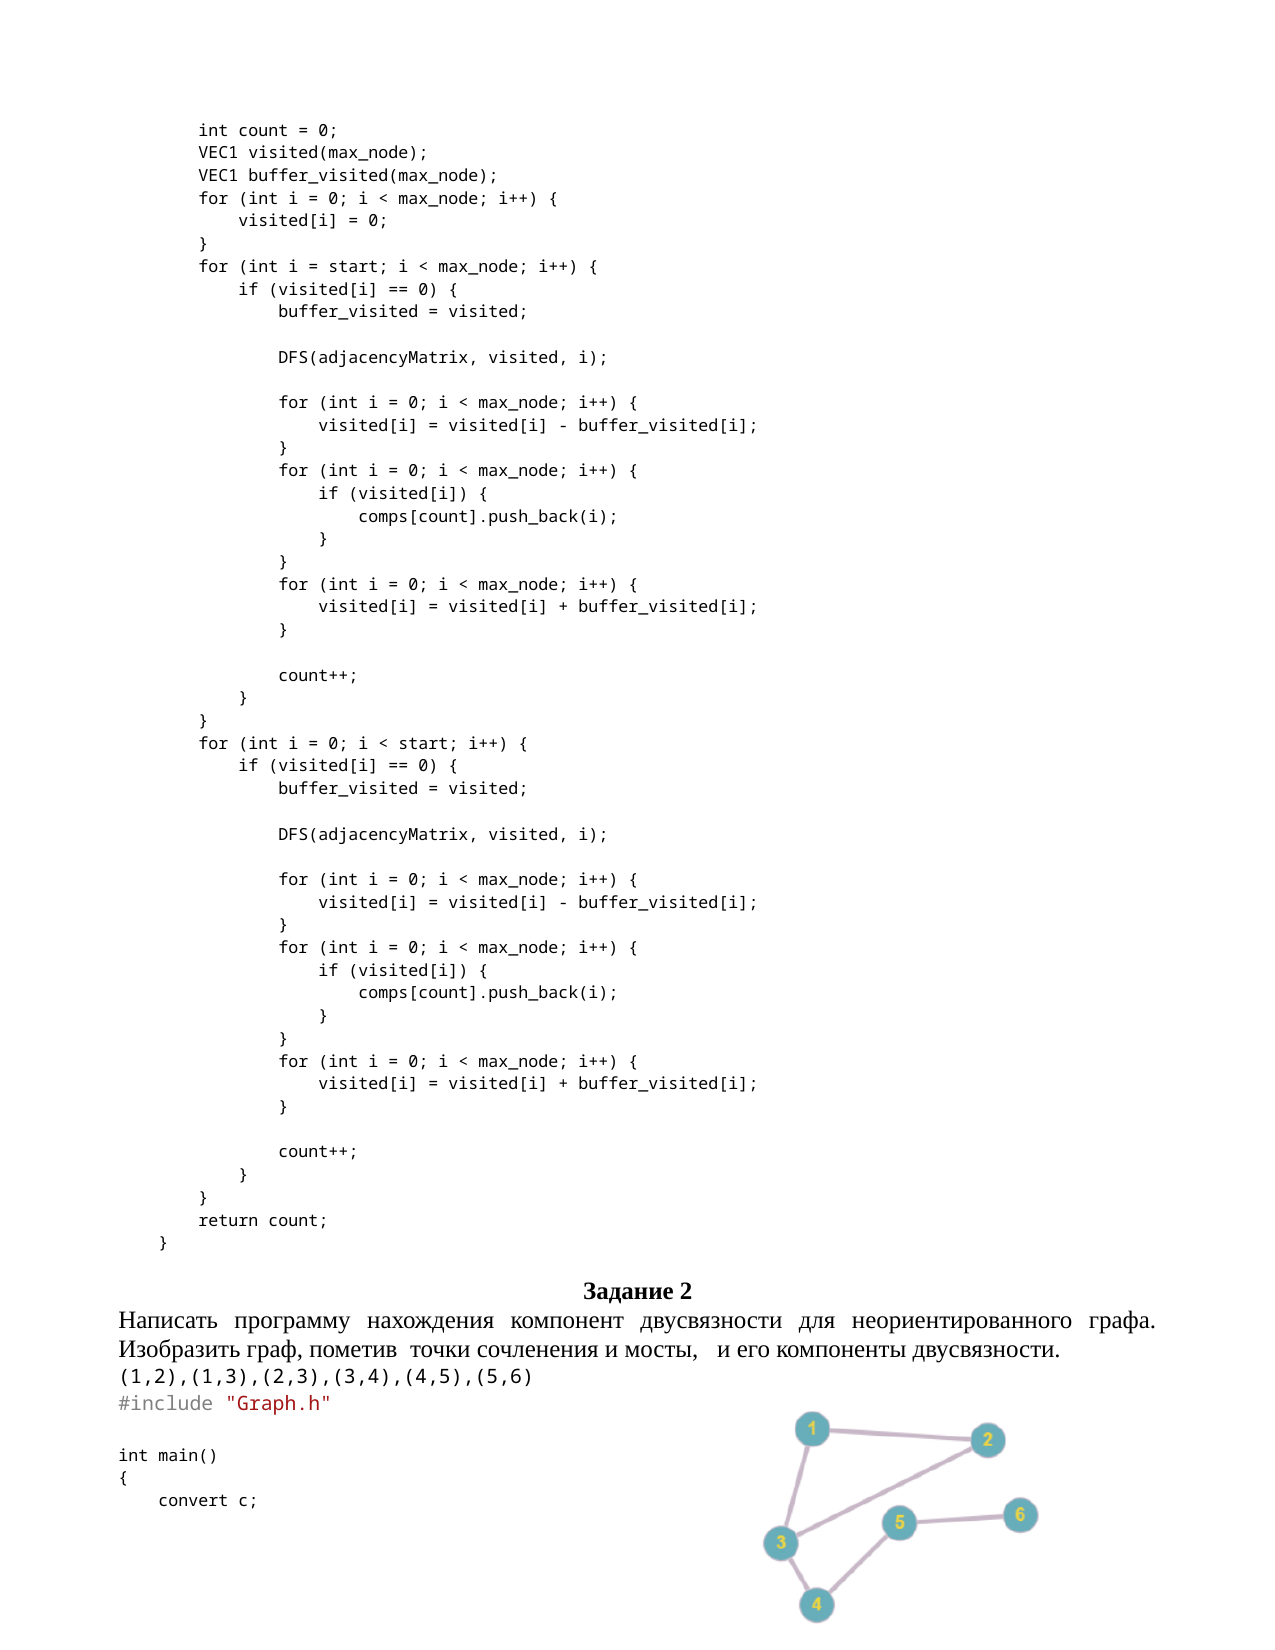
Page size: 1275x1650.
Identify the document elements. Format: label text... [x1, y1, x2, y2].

text } [118, 1004, 1157, 1026]
text if (visited[i] == 0) { [118, 754, 1157, 777]
text { [118, 1466, 720, 1489]
text VEC1 buffer_visited(max_node); [118, 163, 1157, 186]
text [1056, 1489, 1157, 1512]
text int count = 0; [118, 118, 1157, 141]
text } [118, 1185, 1157, 1208]
text for (int i = 0; i < max_node; i++) { [118, 1049, 1157, 1072]
text int main() [118, 1443, 720, 1466]
text for (int i = 0; i < max_node; i++) { [118, 186, 1157, 209]
text comps[count].push_back(i); [118, 504, 1157, 527]
text } [118, 1163, 1157, 1185]
text for (int i = 0; i < max_node; i++) { [118, 572, 1157, 595]
text for (int i = 0; i < max_node; i++) { [118, 391, 1157, 413]
text Задание 2 [118, 1276, 1157, 1305]
text } [118, 527, 1157, 549]
text count++; [118, 663, 1157, 686]
text } [118, 618, 1157, 640]
text for (int i = 0; i < max_node; i++) { [118, 867, 1157, 890]
text for (int i = 0; i < max_node; i++) { [118, 936, 1157, 958]
text DFS(adjacencyMatrix, visited, i); [118, 822, 1157, 845]
text visited[i] = visited[i] + buffer_visited[i]; [118, 595, 1157, 618]
text } [118, 686, 1157, 708]
text visited[i] = visited[i] - buffer_visited[i]; [118, 413, 1157, 436]
text DFS(adjacencyMatrix, visited, i); [118, 345, 1157, 368]
text [1056, 1466, 1157, 1489]
text (1,2),(1,3),(2,3),(3,4),(4,5),(5,6) [118, 1362, 1157, 1389]
text for (int i = 0; i < start; i++) { [118, 731, 1157, 754]
text if (visited[i]) { [118, 481, 1157, 504]
text VEC1 visited(max_node); [118, 141, 1157, 163]
text #include "Graph.h" [118, 1389, 1157, 1416]
text if (visited[i] == 0) { [118, 277, 1157, 300]
text convert c; [118, 1489, 720, 1512]
text visited[i] = visited[i] - buffer_visited[i]; [118, 890, 1157, 913]
text if (visited[i]) { [118, 958, 1157, 981]
text } [118, 436, 1157, 459]
text } [118, 549, 1157, 572]
text } [118, 913, 1157, 936]
text buffer_visited = visited; [118, 300, 1157, 322]
text return count; [118, 1208, 1157, 1231]
text } [118, 232, 1157, 254]
text Написать программу нахождения компонент двусвязности для неориентированного графа. Изобразить граф, пометив точки сочленения и мосты, и его компоненты двусвязности. [118, 1305, 1157, 1362]
text } [118, 708, 1157, 731]
text } [118, 1231, 1157, 1253]
text comps[count].push_back(i); [118, 981, 1157, 1004]
text count++; [118, 1140, 1157, 1163]
text visited[i] = visited[i] + buffer_visited[i]; [118, 1072, 1157, 1094]
text for (int i = start; i < max_node; i++) { [118, 254, 1157, 277]
text for (int i = 0; i < max_node; i++) { [118, 459, 1157, 481]
text } [118, 1026, 1157, 1049]
text visited[i] = 0; [118, 209, 1157, 232]
text buffer_visited = visited; [118, 777, 1157, 799]
text [1056, 1443, 1157, 1466]
text } [118, 1094, 1157, 1117]
